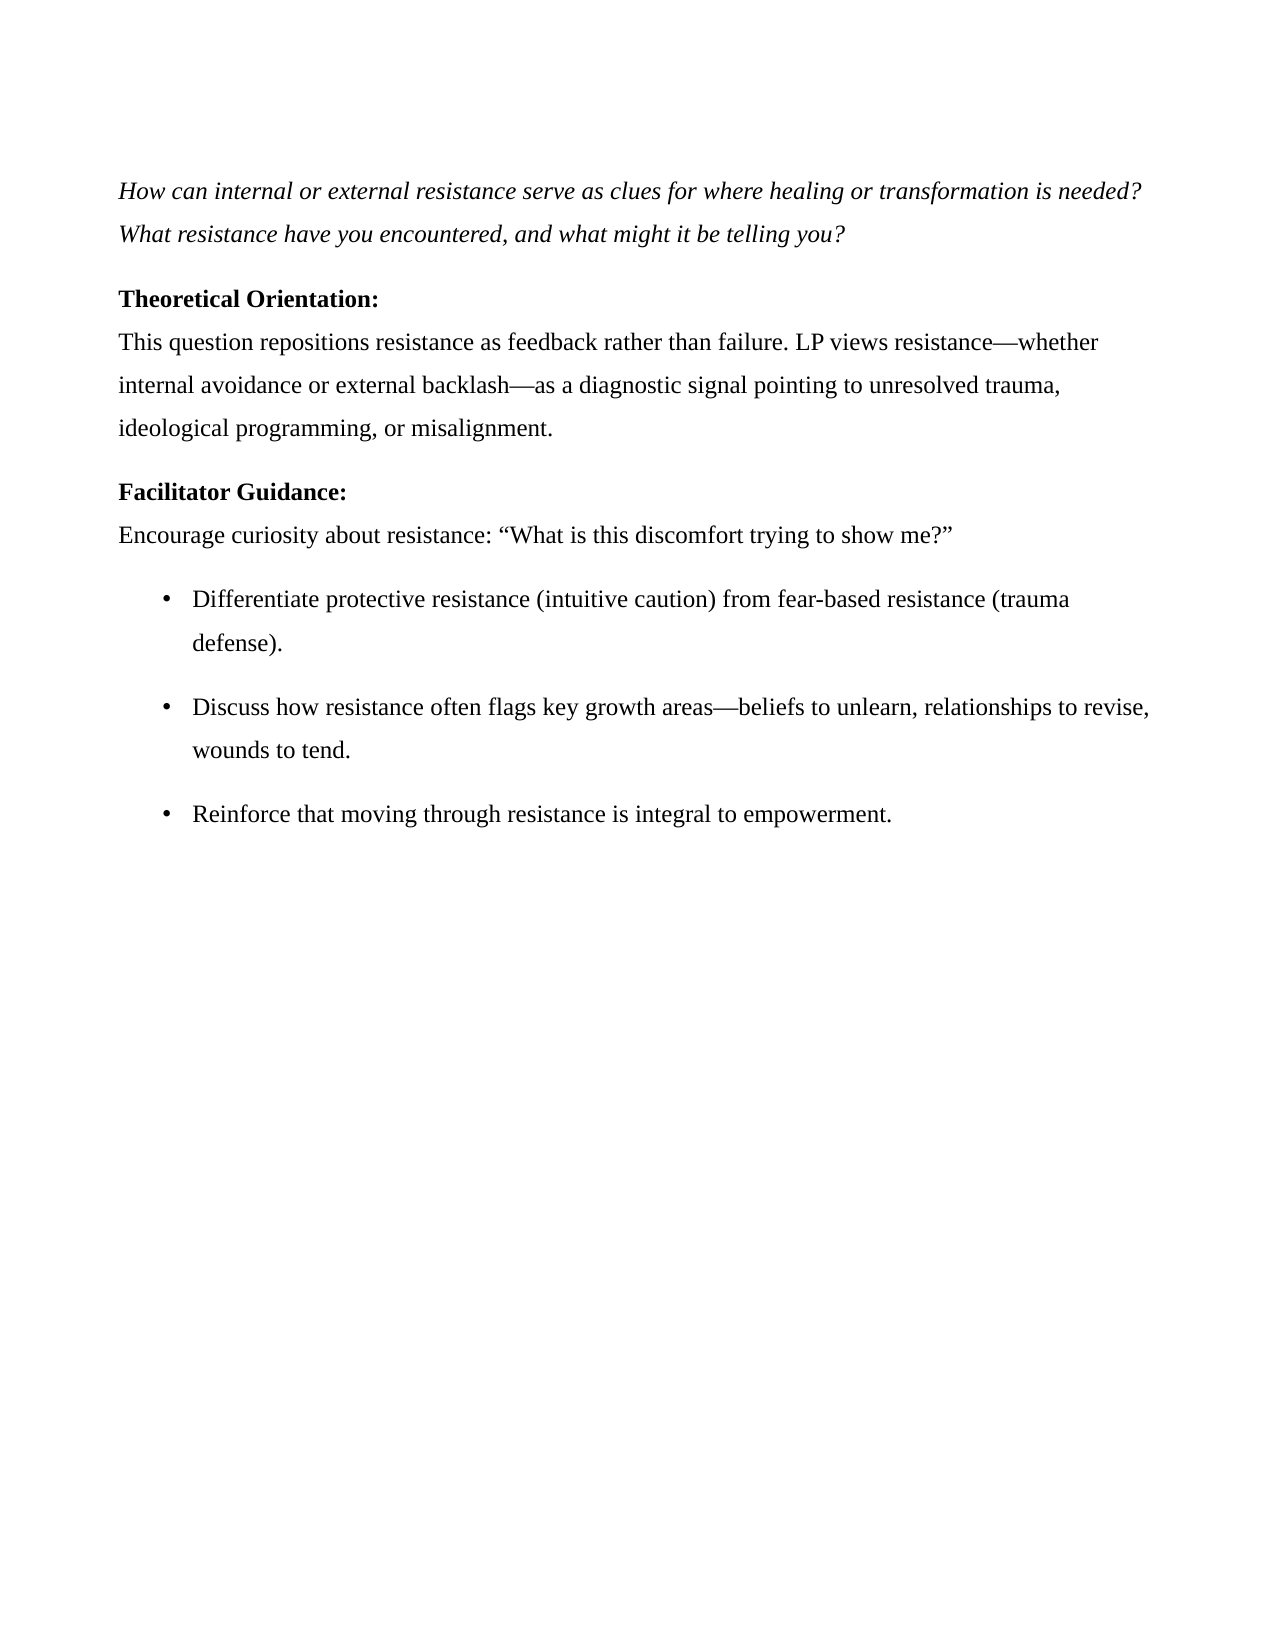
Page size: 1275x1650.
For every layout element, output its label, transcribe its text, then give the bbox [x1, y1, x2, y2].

text How can internal or external resistance serve as clues for where healing or transformation is needed? What resistance have you encountered, and what might it be telling you? [118, 176, 1157, 248]
text Theoretical Orientation: This question repositions resistance as feedback rather than failure. LP views resistance—whether internal avoidance or external backlash—as a diagnostic signal pointing to unresolved trauma, ideological programming, or misalignment. [118, 284, 1157, 442]
list Differentiate protective resistance (intuitive caution) from fear-based resistance (trauma defense). [162, 584, 1157, 656]
text Facilitator Guidance: Encourage curiosity about resistance: “What is this discomfort trying to show me?” [118, 477, 1157, 549]
list Reinforce that moving through resistance is integral to empowerment. [162, 799, 1157, 828]
list Discuss how resistance often flags key growth areas—beliefs to unlearn, relationships to revise, wounds to tend. [162, 692, 1157, 764]
